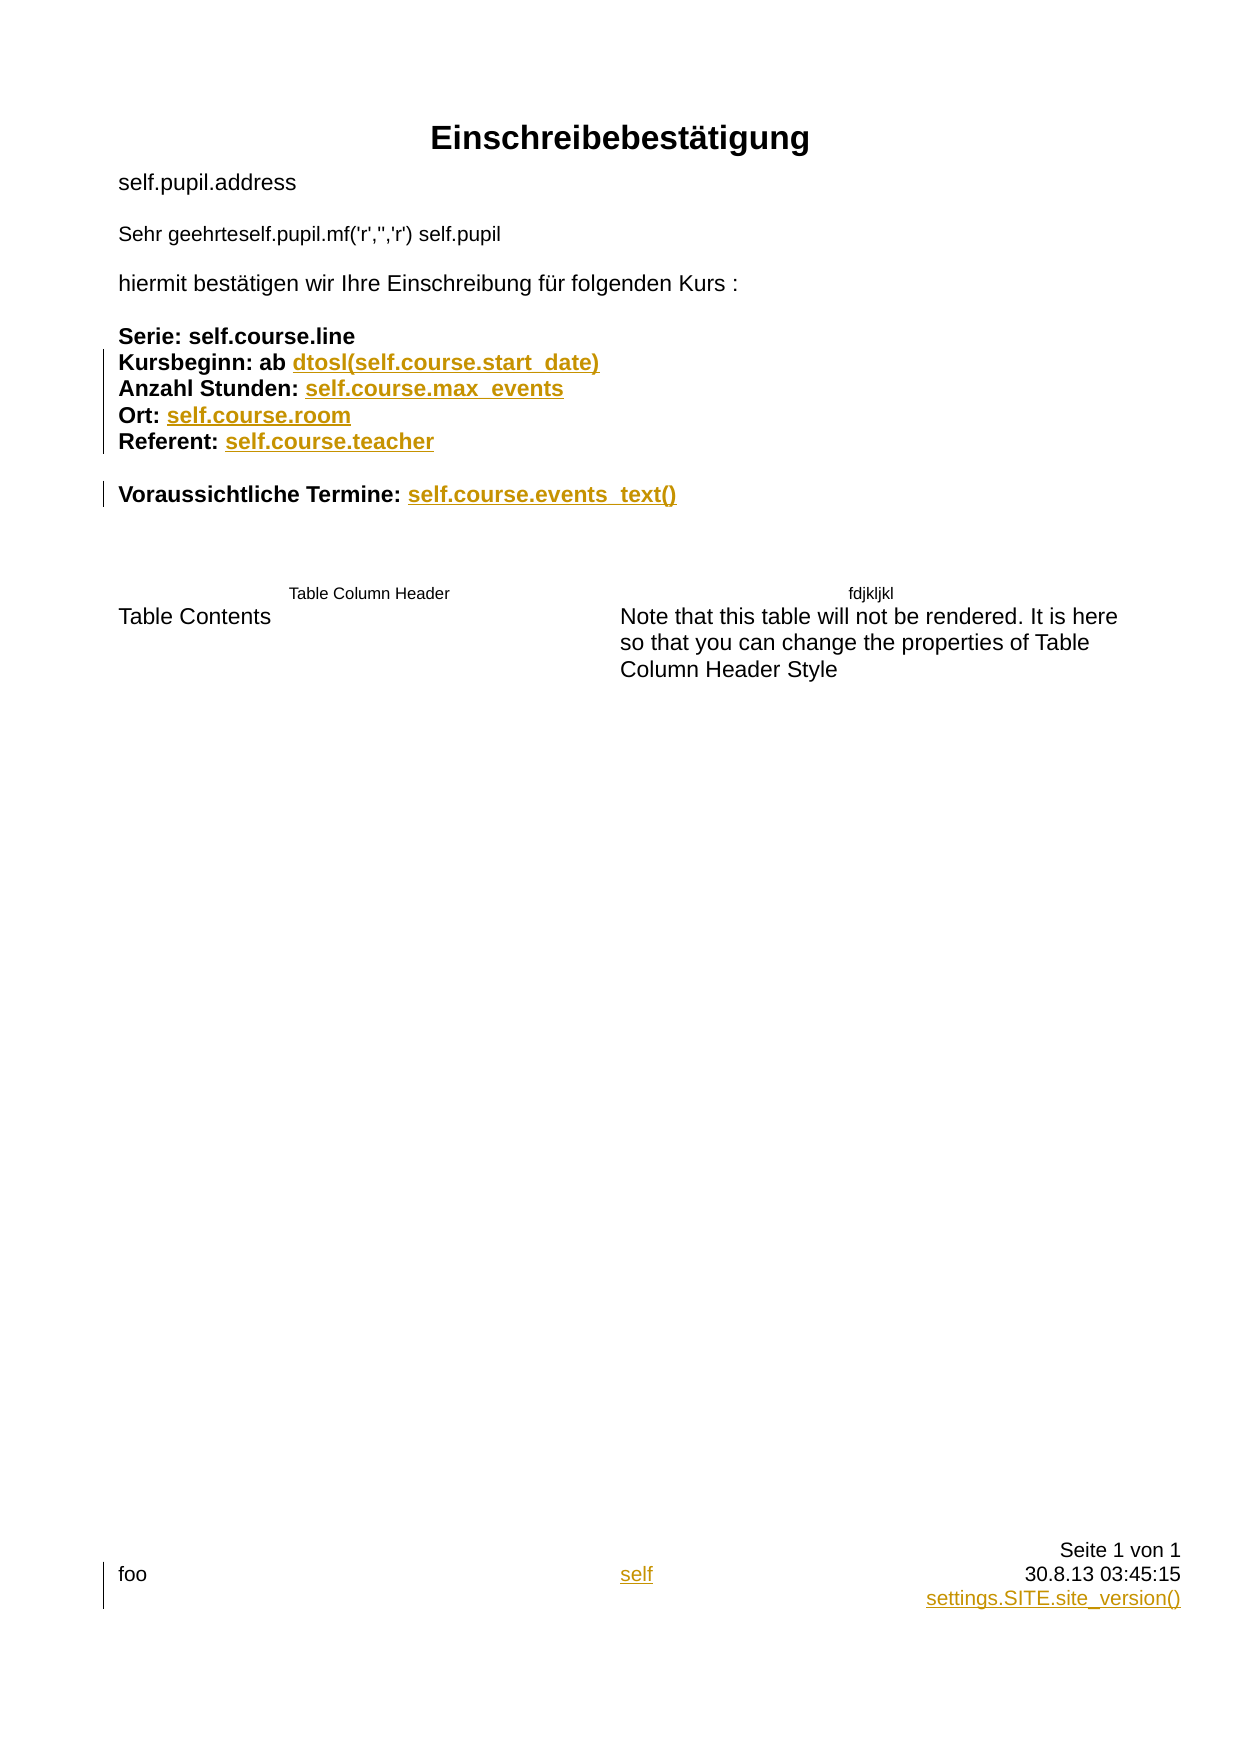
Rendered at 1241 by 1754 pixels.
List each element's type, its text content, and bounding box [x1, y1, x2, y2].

table_header fdjkljkl [620, 584, 1122, 603]
text Referent: self.course.teacher [118, 428, 1122, 454]
text Anzahl Stunden: self.course.max_events [118, 375, 1122, 402]
text hiermit bestätigen wir Ihre Einschreibung für folgenden Kurs : [118, 270, 1122, 296]
text Kursbeginn: ab dtosl(self.course.start_date) [118, 349, 1122, 375]
subtitle Einschreibebestätigung [118, 118, 1122, 157]
text Voraussichtliche Termine: self.course.events_text() [118, 481, 1122, 507]
text Sehr geehrteself.pupil.mf('r','','r') self.pupil [118, 222, 1122, 246]
table_cell Note that this table will not be rendered. It is here so that you can change the properties of Table Column Header Style [620, 603, 1122, 682]
text self.pupil.address [118, 169, 1122, 196]
text Ort: self.course.room [118, 402, 1122, 428]
table_cell Table Contents [118, 603, 620, 682]
table_header Table Column Header [118, 584, 620, 603]
text Serie: self.course.line [118, 323, 1122, 349]
